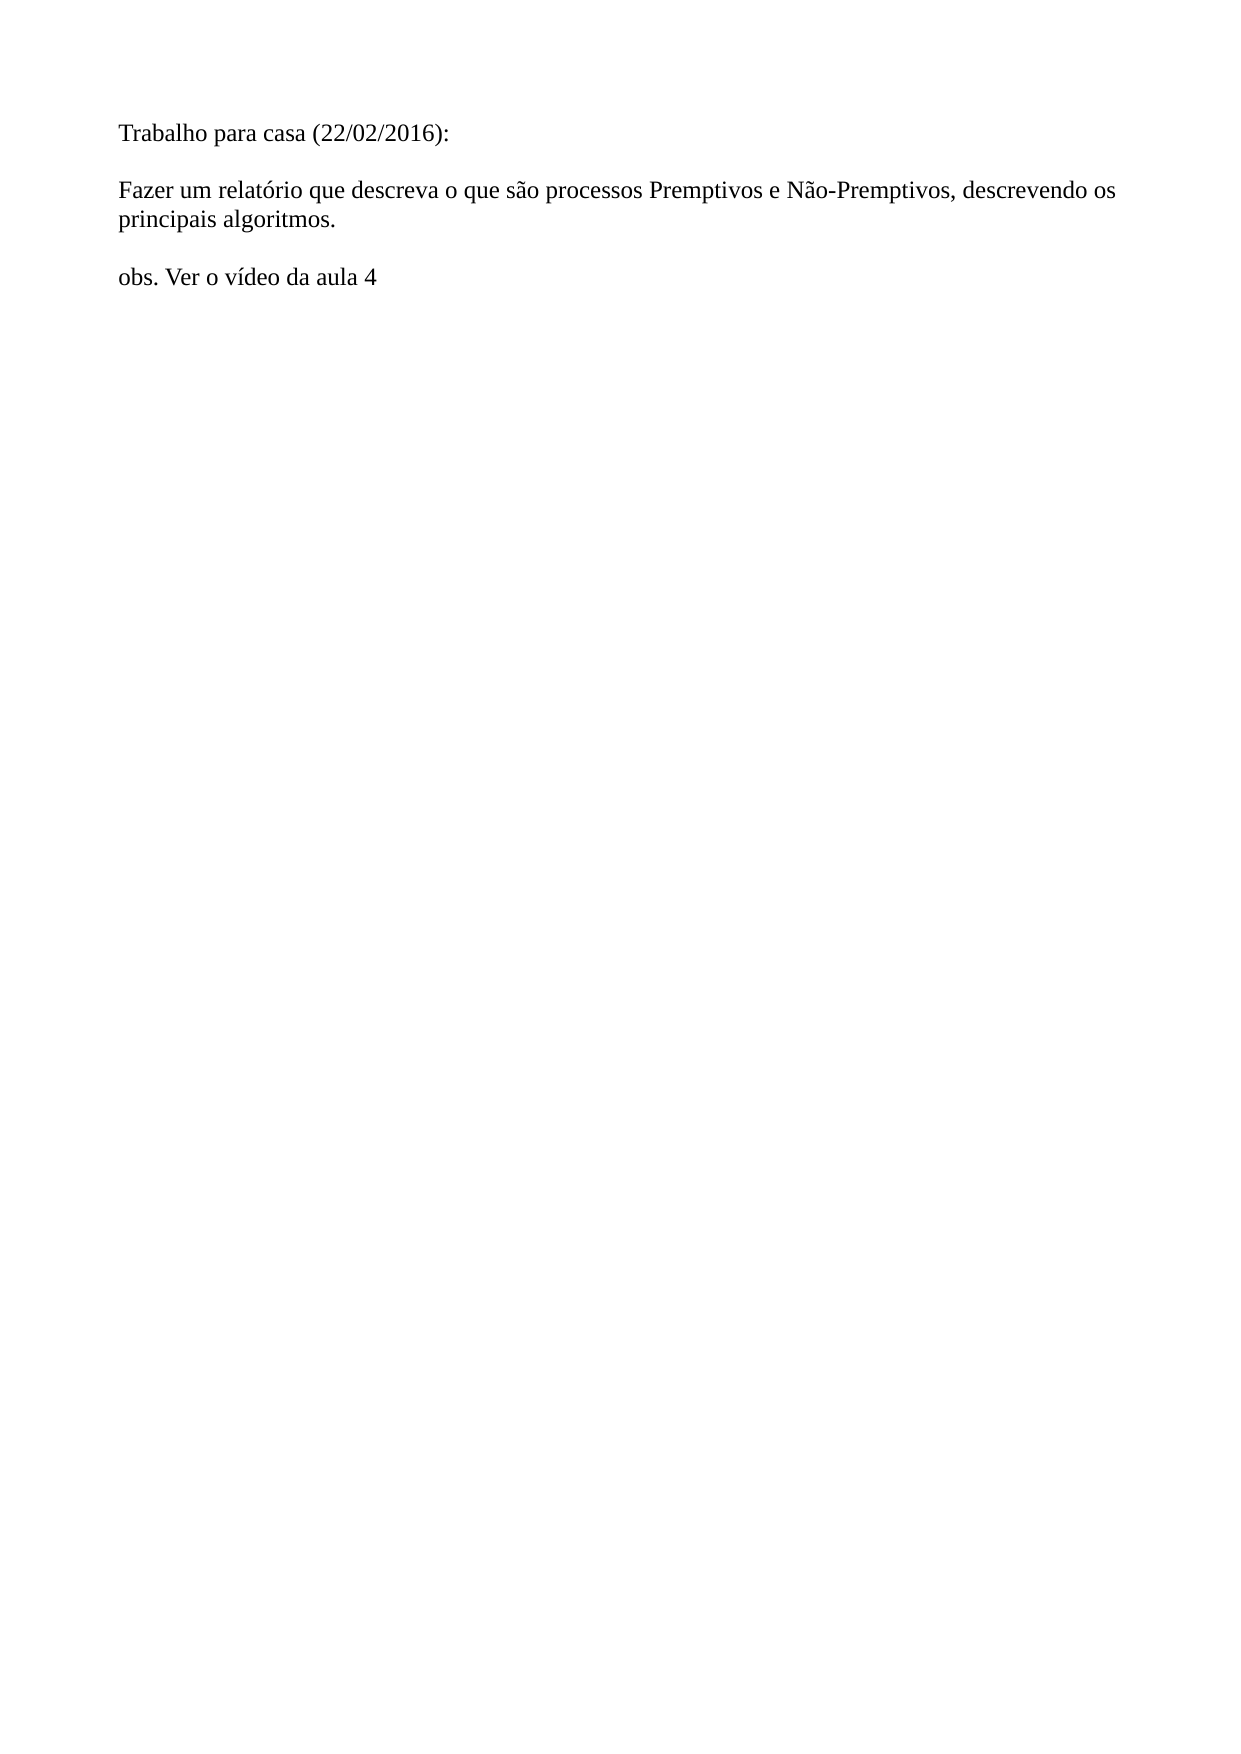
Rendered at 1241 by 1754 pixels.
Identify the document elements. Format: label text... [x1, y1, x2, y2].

text Fazer um relatório que descreva o que são processos Premptivos e Não-Premptivos, descrevendo os principais algoritmos. [118, 176, 1122, 233]
text obs. Ver o vídeo da aula 4 [118, 262, 1122, 291]
text Trabalho para casa (22/02/2016): [118, 118, 1122, 147]
